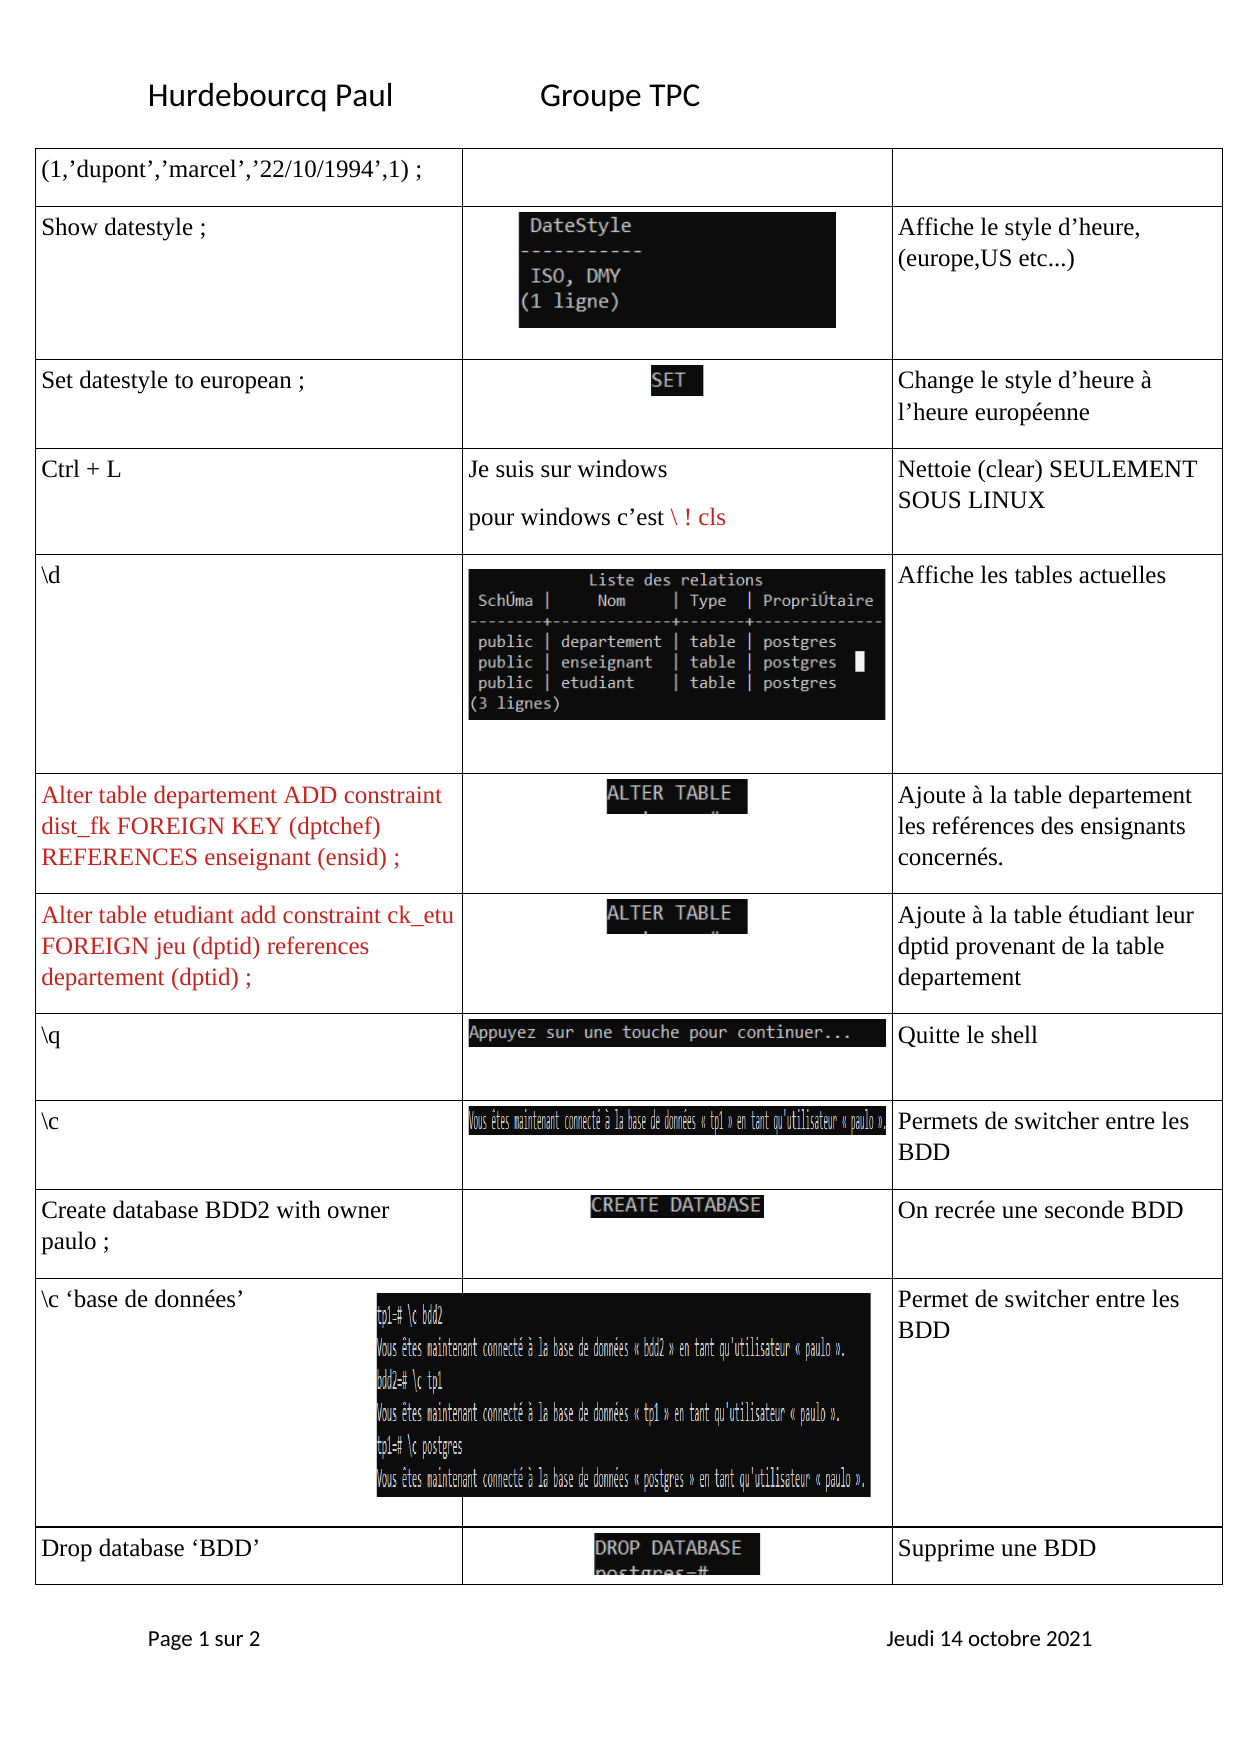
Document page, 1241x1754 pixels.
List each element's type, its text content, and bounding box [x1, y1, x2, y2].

table_cell [463, 149, 892, 206]
table_cell Set datestyle to european ; [36, 360, 462, 448]
table_cell Supprime une BDD [893, 1528, 1222, 1584]
table_cell [463, 555, 892, 773]
picture [376, 1293, 871, 1497]
table_cell Ctrl + L [36, 449, 462, 553]
table_cell \d [36, 555, 462, 773]
table_cell Affiche le style d’heure, (europe,US etc...) [893, 207, 1222, 359]
picture [594, 1533, 761, 1575]
picture [468, 1019, 886, 1047]
table_cell Alter table etudiant add constraint ck_etu FOREIGN jeu (dptid) references departement (dptid) ; [36, 894, 462, 1013]
table_cell \c ‘base de données’ [36, 1279, 462, 1526]
table_cell Create database BDD2 with owner paulo ; [36, 1190, 462, 1278]
table_cell [463, 1014, 892, 1100]
table_cell [463, 894, 892, 1013]
table_cell Alter table departement ADD constraint dist_fk FOREIGN KEY (dptchef) REFERENCES enseignant (ensid) ; [36, 774, 462, 893]
table_cell [463, 774, 892, 893]
table_cell Drop database ‘BDD’ [36, 1528, 462, 1584]
table_cell Ajoute à la table étudiant leur dptid provenant de la table departement [893, 894, 1222, 1013]
table_cell [463, 1528, 892, 1584]
picture [651, 365, 704, 396]
table_cell \q [36, 1014, 462, 1100]
table_cell \c [36, 1101, 462, 1189]
picture [606, 899, 748, 934]
table_cell [463, 1190, 892, 1278]
table_cell [463, 1101, 892, 1189]
table_cell [463, 207, 892, 359]
picture [518, 212, 836, 328]
picture [468, 1106, 886, 1135]
table_cell [893, 149, 1222, 206]
table_cell Show datestyle ; [36, 207, 462, 359]
table_cell Change le style d’heure à l’heure européenne [893, 360, 1222, 448]
table_cell On recrée une seconde BDD [893, 1190, 1222, 1278]
table_cell Permets de switcher entre les BDD [893, 1101, 1222, 1189]
table_cell (1,’dupont’,’marcel’,’22/10/1994’,1) ; [36, 149, 462, 206]
picture [606, 779, 748, 814]
table_cell Permet de switcher entre les BDD [893, 1279, 1222, 1526]
table_cell Nettoie (clear) SEULEMENT SOUS LINUX [893, 449, 1222, 553]
table_cell [463, 360, 892, 448]
table_cell [463, 1279, 892, 1526]
picture [590, 1195, 764, 1218]
table_cell Je suis sur windows pour windows c’est \ ! cls [463, 449, 892, 553]
picture [468, 569, 886, 720]
table_cell Quitte le shell [893, 1014, 1222, 1100]
table_cell Ajoute à la table departement les reférences des ensignants concernés. [893, 774, 1222, 893]
table_cell Affiche les tables actuelles [893, 555, 1222, 773]
